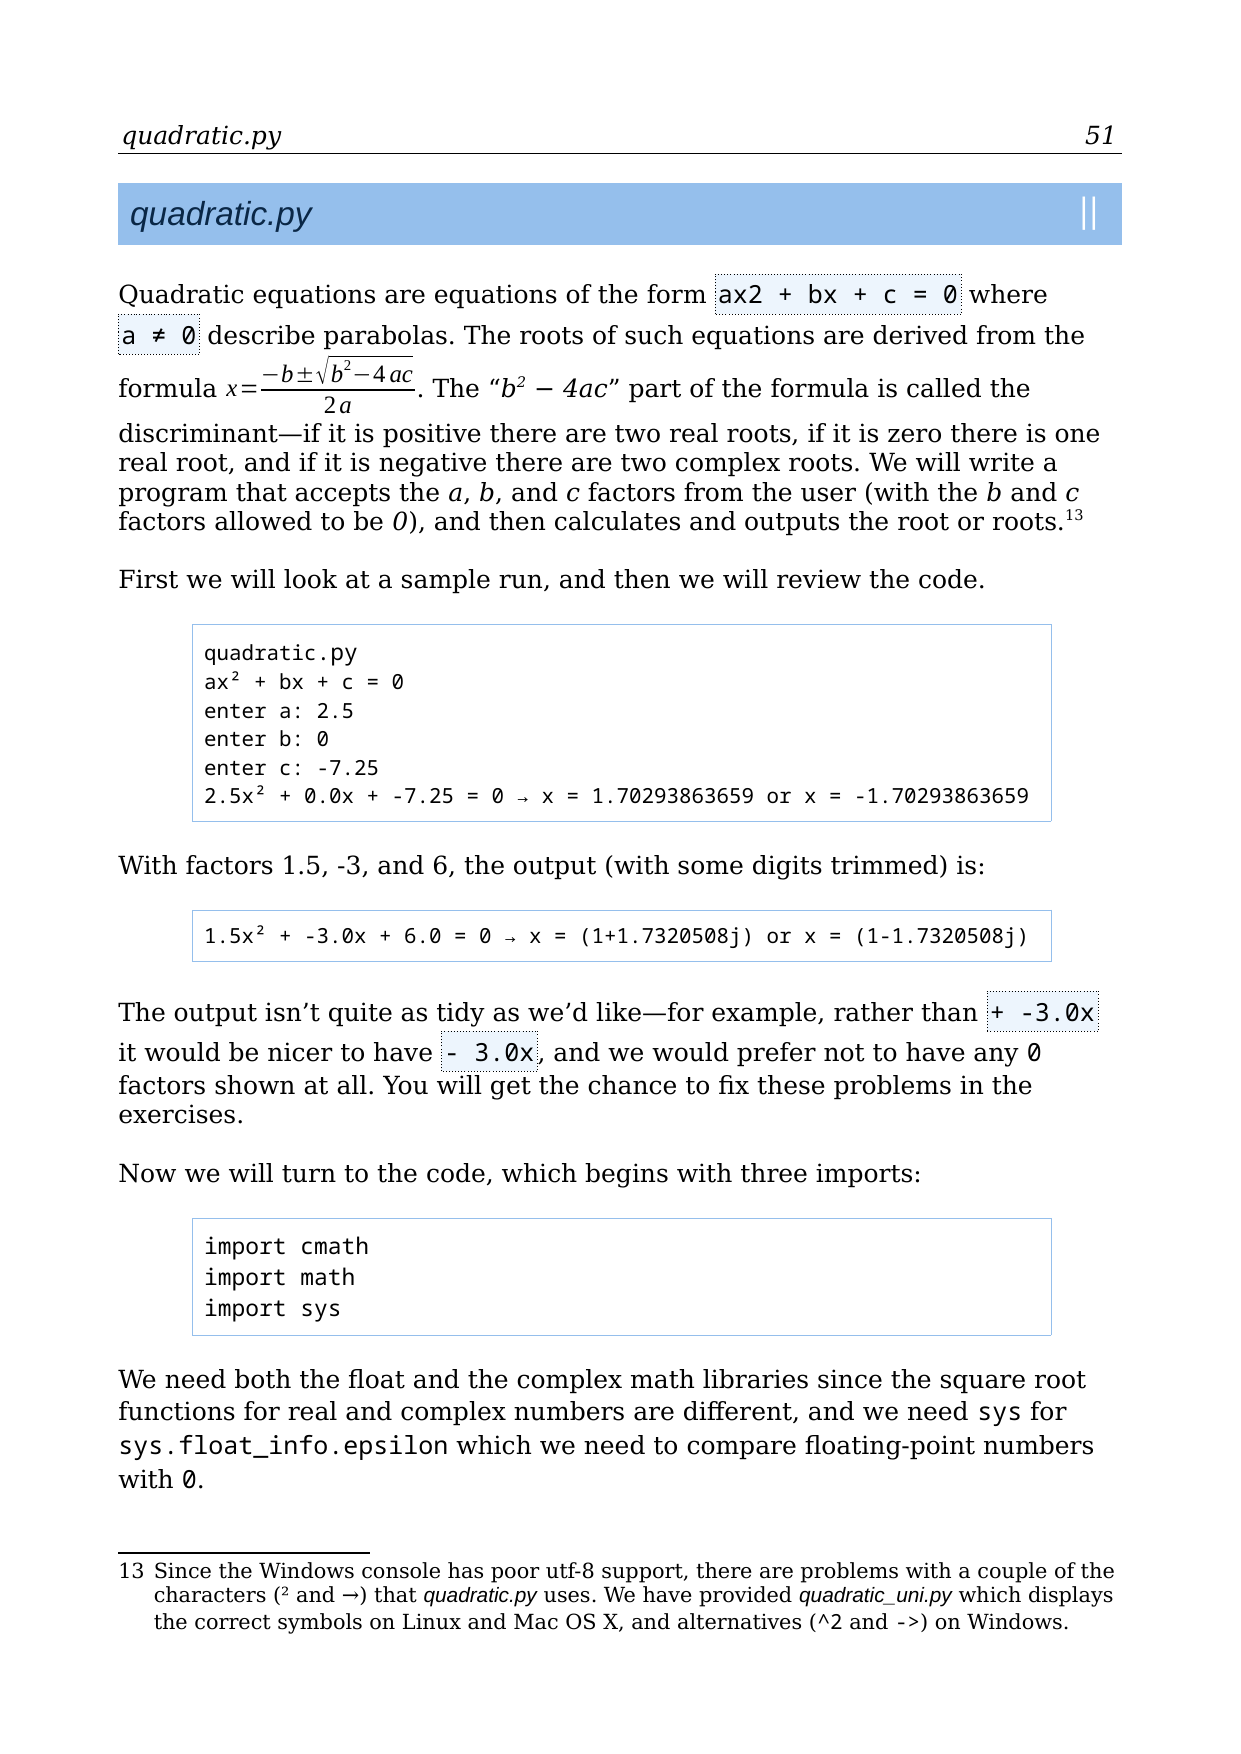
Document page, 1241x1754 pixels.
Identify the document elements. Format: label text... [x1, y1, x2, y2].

text With factors 1.5, -3, and 6, the output (with some digits trimmed) is: [118, 851, 1122, 880]
text enter c: -7.25 [193, 741, 1051, 769]
text Quadratic equations are equations of the form ax2 + bx + c = 0 where a ≠ 0 describe parabolas. The roots of such equations are derived from the formula . The “b2 − 4ac” part of the formula is called the discriminant—if it is positive there are two real roots, if it is zero there is one real root, and if it is negative there are two complex roots. We will write a program that accepts the a, b, and c factors from the user (with the b and c factors allowed to be 0), and then calculates and outputs the root or roots. [118, 274, 1122, 536]
text || [1063, 191, 1098, 230]
subtitle quadratic.py [118, 183, 1122, 245]
text import cmath [193, 1219, 1051, 1249]
text First we will look at a sample run, and then we will review the code. [118, 566, 1122, 595]
text import sys [193, 1280, 1051, 1335]
text quadratic.py [193, 625, 1051, 655]
text 1.5x² + -3.0x + 6.0 = 0 → x = (1+1.7320508j) or x = (1-1.7320508j) [193, 911, 1051, 961]
text We need both the float and the complex math libraries since the square root functions for real and complex numbers are different, and we need sys for sys.float_info.epsilon which we need to compare floating-point numbers with 0. [118, 1365, 1122, 1496]
text enter a: 2.5 [193, 684, 1051, 712]
text import math [193, 1249, 1051, 1280]
text Since the Windows console has poor utf-8 support, there are problems with a couple of the characters (² and →) that quadratic.py uses. We have provided quadratic_uni.py which displays the correct symbols on Linux and Mac OS X, and alternatives (^2 and ->) on Windows. [118, 1559, 1122, 1636]
text The output isn’t quite as tidy as we’d like—for example, rather than + -3.0x it would be nicer to have - 3.0x, and we would prefer not to have any 0 factors shown at all. You will get the chance to fix these problems in the exercises. [118, 991, 1122, 1130]
text 2.5x² + 0.0x + -7.25 = 0 → x = 1.70293863659 or x = -1.70293863659 [193, 769, 1051, 821]
text ax² + bx + c = 0 [193, 655, 1051, 684]
text Now we will turn to the code, which begins with three imports: [118, 1159, 1122, 1188]
text enter b: 0 [193, 712, 1051, 741]
